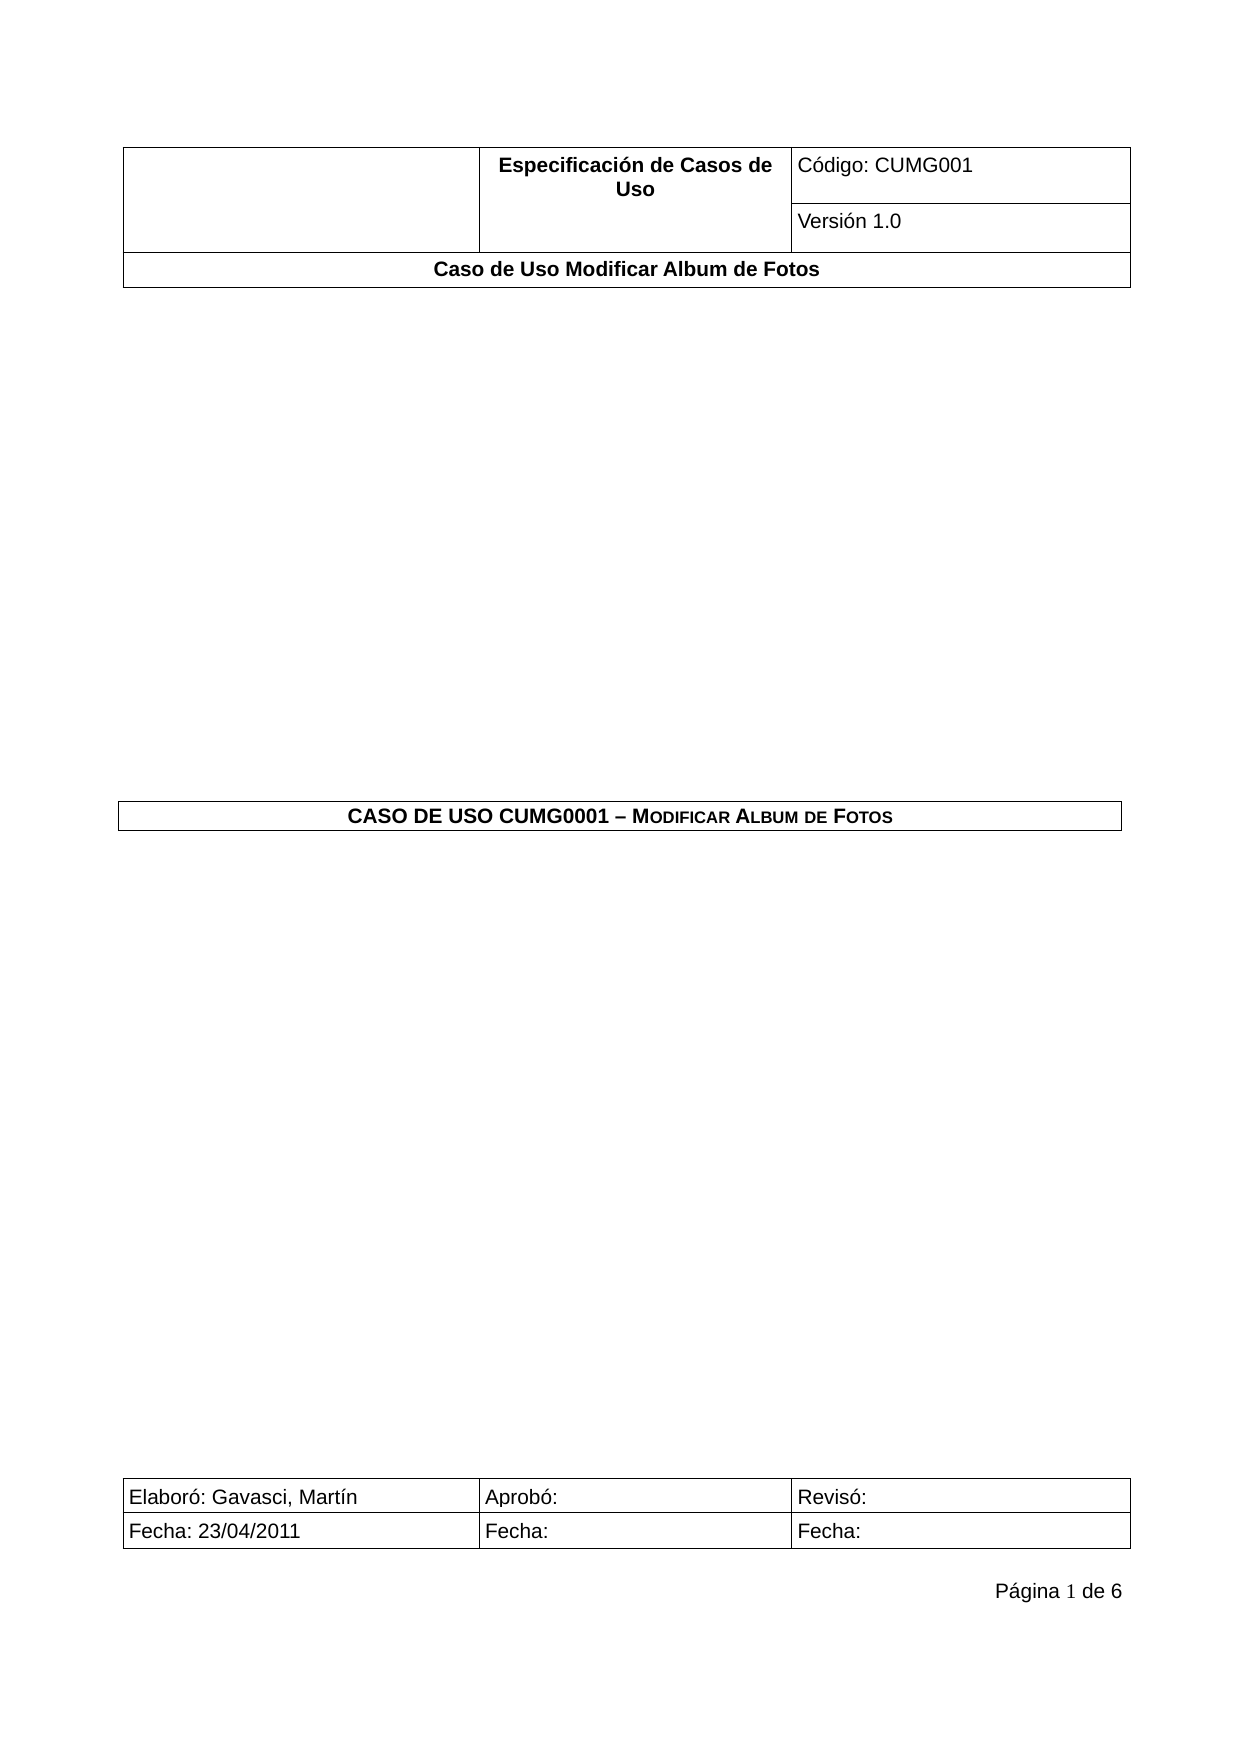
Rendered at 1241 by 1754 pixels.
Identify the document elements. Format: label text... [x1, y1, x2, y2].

table_cell Fecha: [480, 1513, 791, 1547]
table_cell Fecha: [792, 1513, 1130, 1547]
text CASO DE USO CUMG0001 – Modificar Album de Fotos [119, 802, 1121, 830]
table_header Elaboró: Gavasci, Martín [124, 1479, 479, 1512]
table_cell Fecha: 23/04/2011 [124, 1513, 479, 1547]
table_header Aprobó: [480, 1479, 791, 1512]
table_header Revisó: [792, 1479, 1130, 1512]
